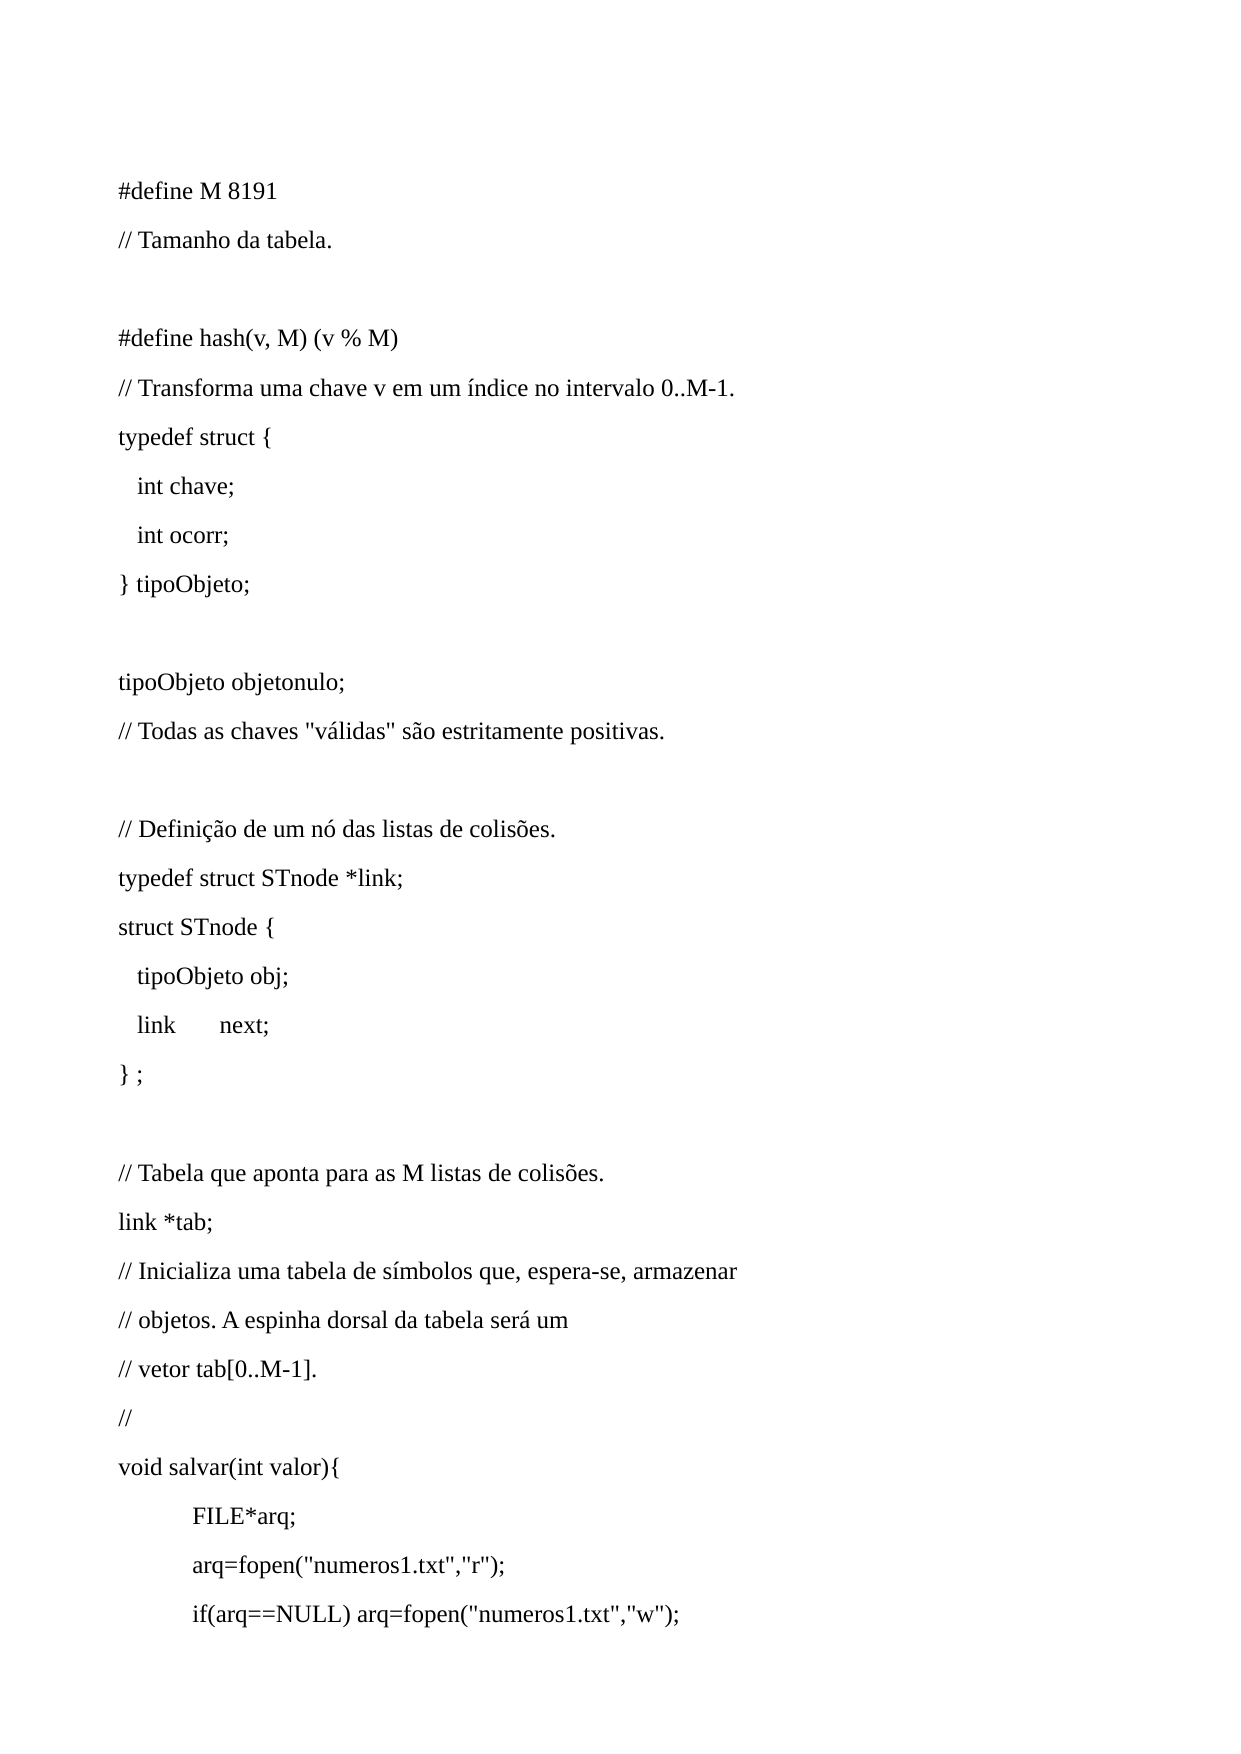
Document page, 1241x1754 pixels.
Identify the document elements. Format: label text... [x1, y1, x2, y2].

text link next; [118, 1010, 1122, 1039]
text #define hash(v, M) (v % M) [118, 323, 1122, 352]
text tipoObjeto objetonulo; [118, 667, 1122, 696]
text // Tamanho da tabela. [118, 225, 1122, 254]
text // Tabela que aponta para as M listas de colisões. [118, 1158, 1122, 1186]
text int chave; [118, 471, 1122, 499]
text link *tab; [118, 1207, 1122, 1235]
text // Definição de um nó das listas de colisões. [118, 814, 1122, 843]
text // objetos. A espinha dorsal da tabela será um [118, 1305, 1122, 1333]
text void salvar(int valor){ [118, 1452, 1122, 1481]
text // [118, 1403, 1122, 1432]
text tipoObjeto obj; [118, 961, 1122, 990]
text FILE*arq; [118, 1501, 1122, 1530]
text int ocorr; [118, 520, 1122, 548]
text // Todas as chaves "válidas" são estritamente positivas. [118, 716, 1122, 745]
text } tipoObjeto; [118, 569, 1122, 598]
text struct STnode { [118, 912, 1122, 941]
text if(arq==NULL) arq=fopen("numeros1.txt","w"); [118, 1599, 1122, 1628]
text // vetor tab[0..M-1]. [118, 1354, 1122, 1383]
text // Inicializa uma tabela de símbolos que, espera-se, armazenar [118, 1256, 1122, 1284]
text // Transforma uma chave v em um índice no intervalo 0..M-1. [118, 373, 1122, 401]
text typedef struct { [118, 422, 1122, 450]
text typedef struct STnode *link; [118, 863, 1122, 892]
text arq=fopen("numeros1.txt","r"); [118, 1550, 1122, 1579]
text } ; [118, 1059, 1122, 1088]
text #define M 8191 [118, 176, 1122, 205]
